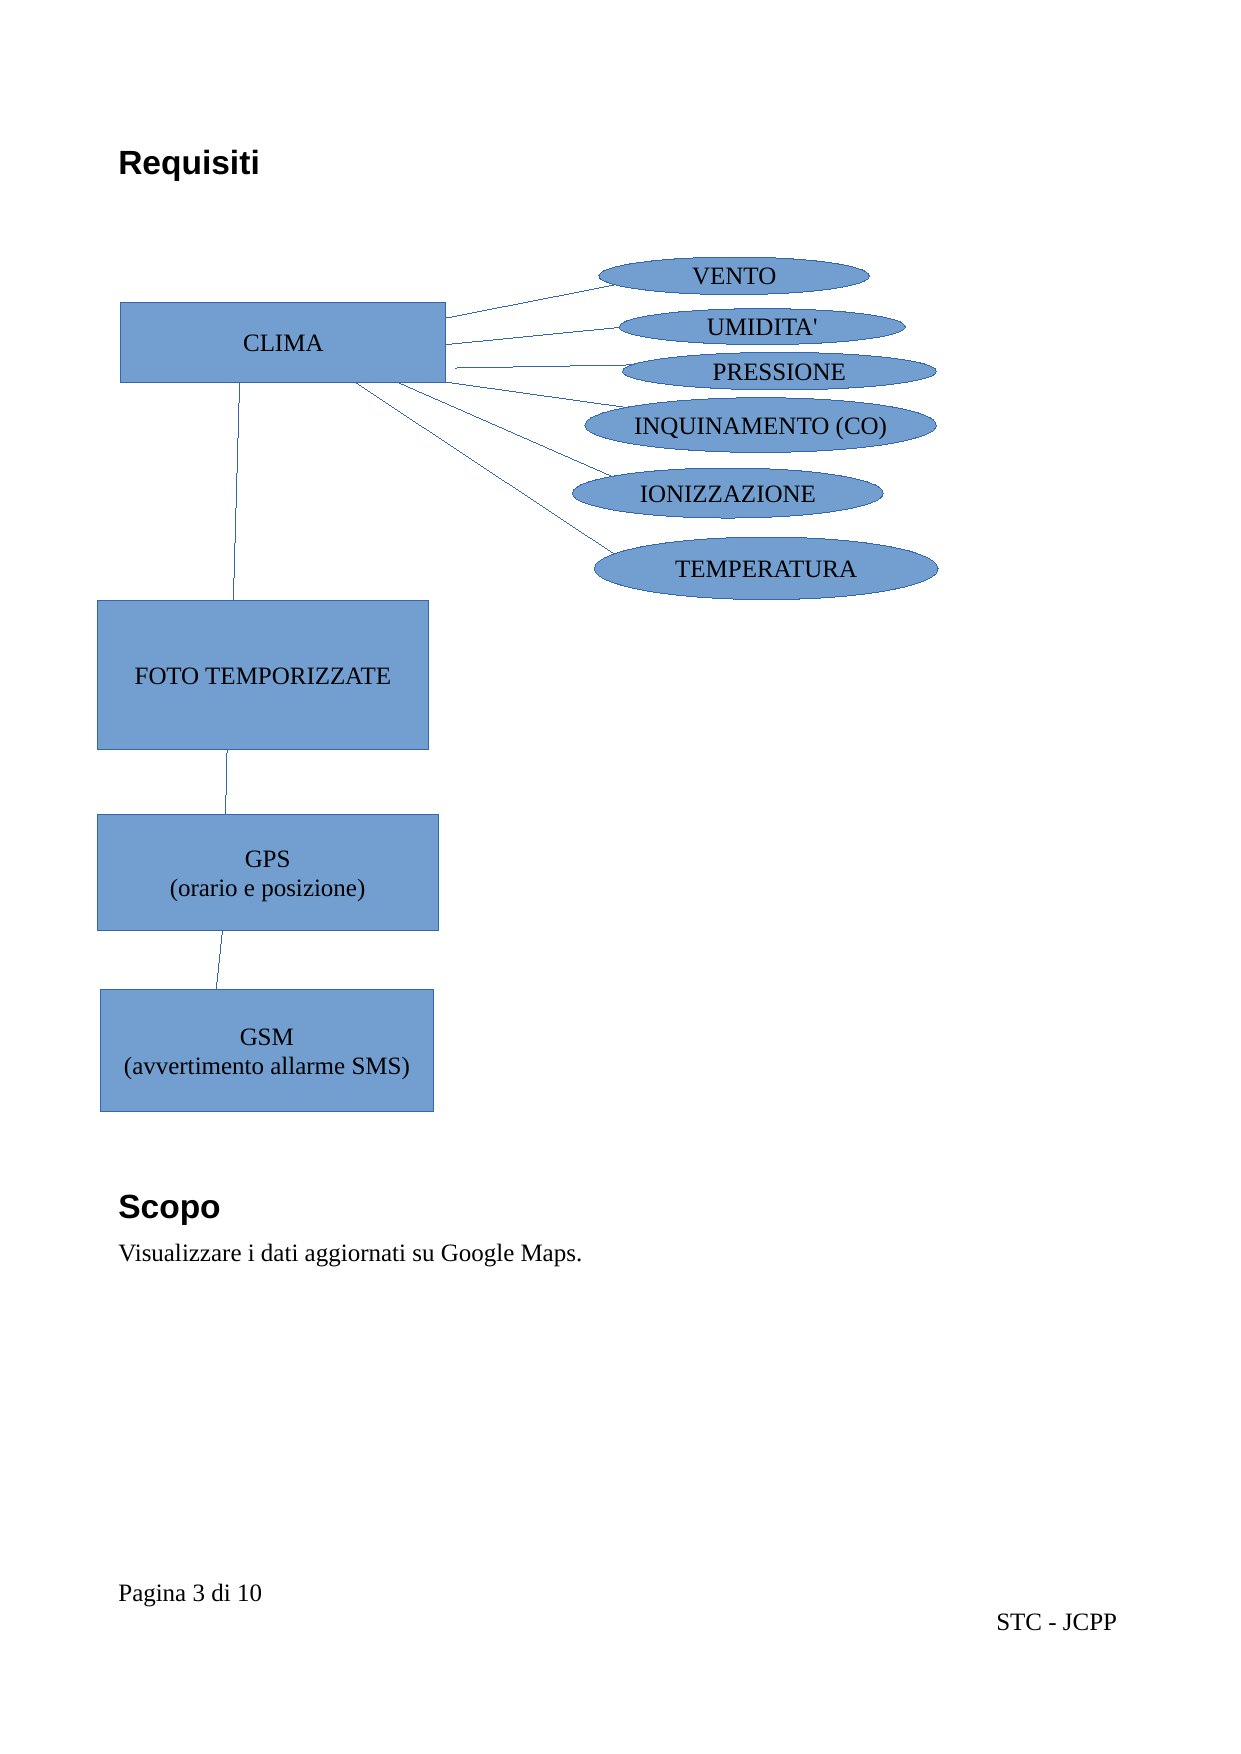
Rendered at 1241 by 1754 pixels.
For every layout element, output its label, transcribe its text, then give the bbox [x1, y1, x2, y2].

text Visualizzare i dati aggiornati su Google Maps. [118, 1238, 1122, 1267]
subtitle Requisiti [118, 143, 1122, 182]
subtitle Scopo [118, 1187, 1122, 1226]
